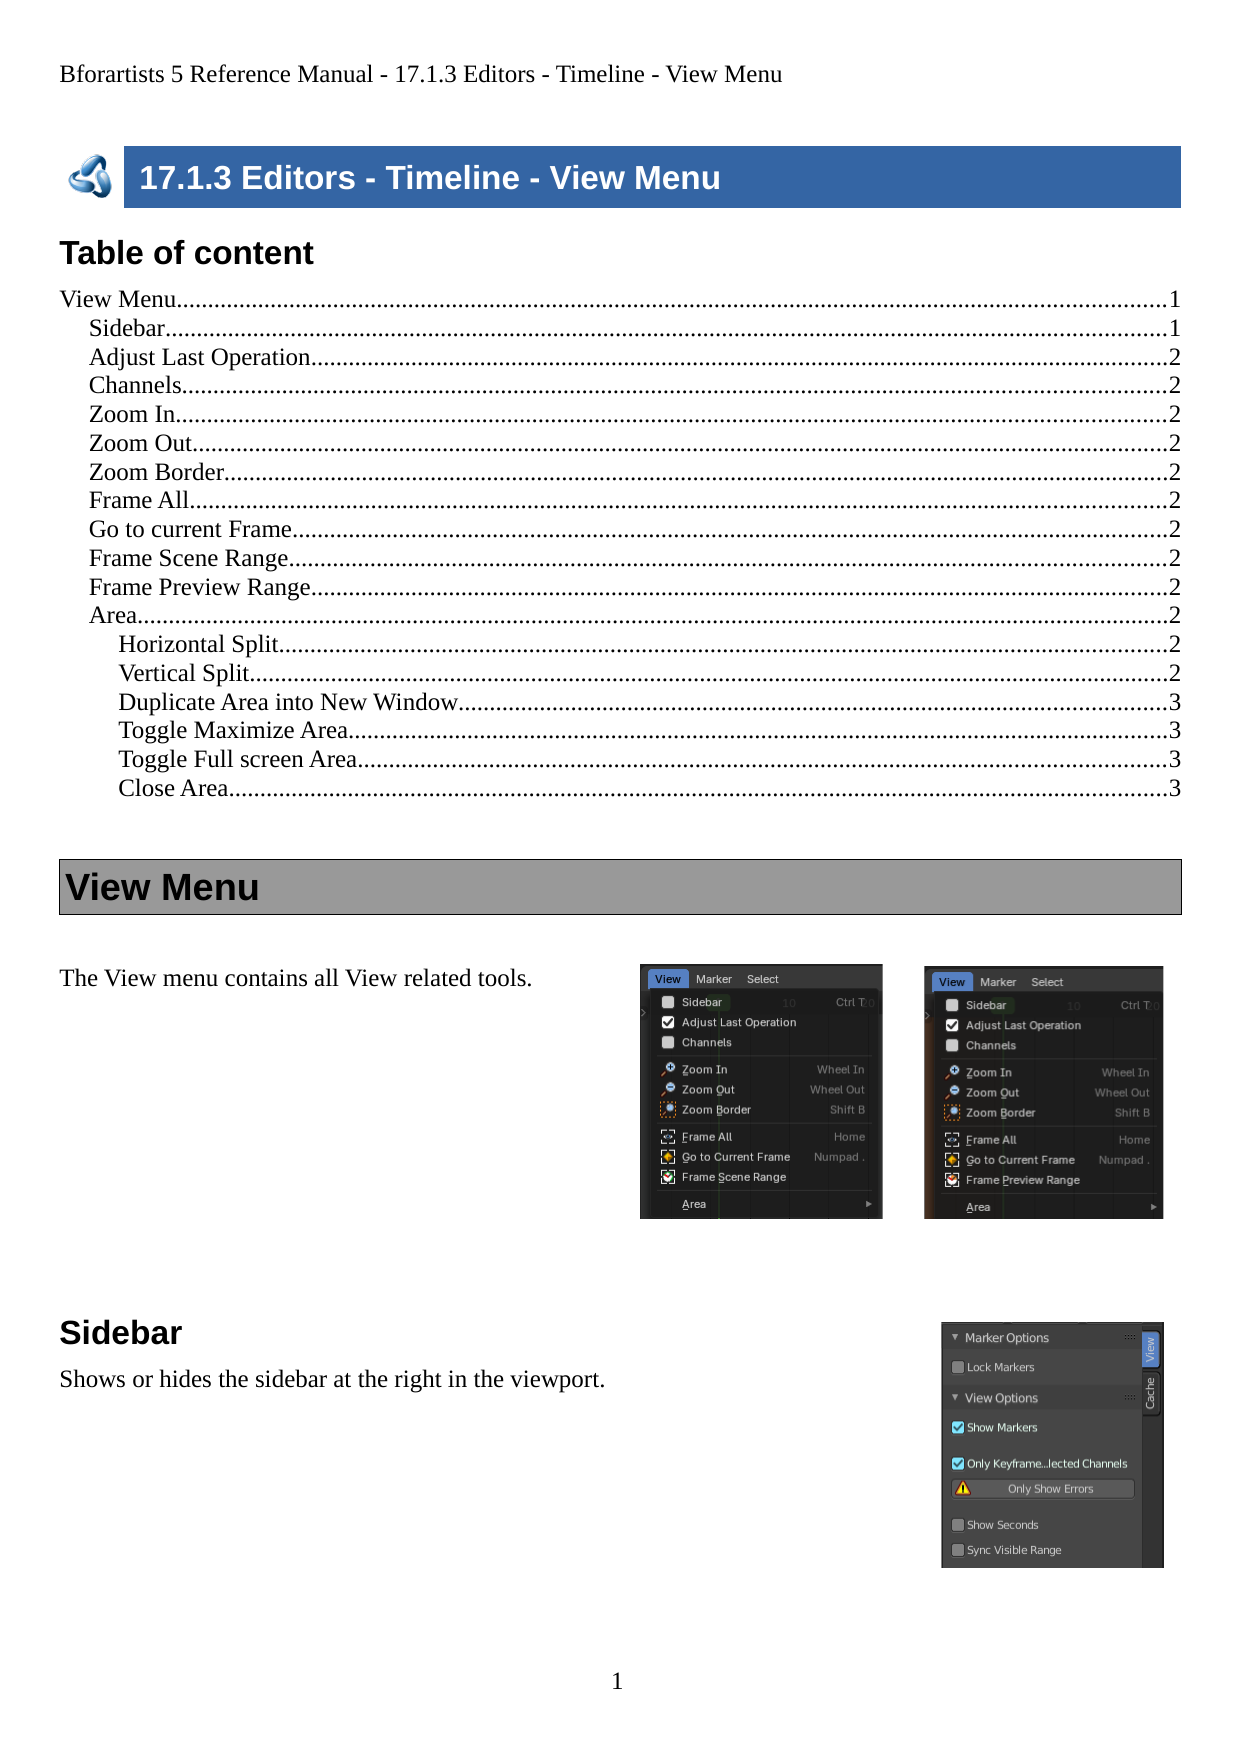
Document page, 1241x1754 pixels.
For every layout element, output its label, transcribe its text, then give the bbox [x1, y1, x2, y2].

text Adjust Last Operation 2 [88, 342, 1181, 370]
picture [640, 964, 883, 1219]
subtitle Sidebar [59, 1313, 1181, 1352]
text Frame Scene Range 2 [88, 543, 1181, 572]
picture [65, 152, 114, 201]
table_header View Menu [60, 860, 1181, 914]
text View Menu 1 [59, 284, 1181, 313]
table_header 17.1.3 Editors - Timeline - View Menu [124, 146, 1181, 208]
text Close Area 3 [118, 773, 1181, 802]
text Go to current Frame 2 [88, 514, 1181, 543]
text Duplicate Area into New Window 3 [118, 687, 1181, 715]
text The View menu contains all View related tools. [59, 963, 1181, 992]
picture [924, 966, 1164, 1219]
table_header [59, 146, 124, 208]
subtitle Table of content [59, 233, 1181, 272]
text Shows or hides the sidebar at the right in the viewport. [59, 1364, 941, 1393]
text Area 2 [88, 600, 1181, 629]
picture [941, 1322, 1164, 1568]
text Channels 2 [88, 370, 1181, 399]
text Toggle Full screen Area 3 [118, 744, 1181, 773]
text Sidebar 1 [88, 313, 1181, 342]
text Zoom Out 2 [88, 428, 1181, 457]
text Horizontal Split 2 [118, 629, 1181, 658]
text Zoom Border 2 [88, 457, 1181, 485]
text Vertical Split 2 [118, 658, 1181, 687]
text Toggle Maximize Area 3 [118, 715, 1181, 744]
text Frame Preview Range 2 [88, 572, 1181, 600]
text Frame All 2 [88, 485, 1181, 514]
text Zoom In 2 [88, 399, 1181, 428]
